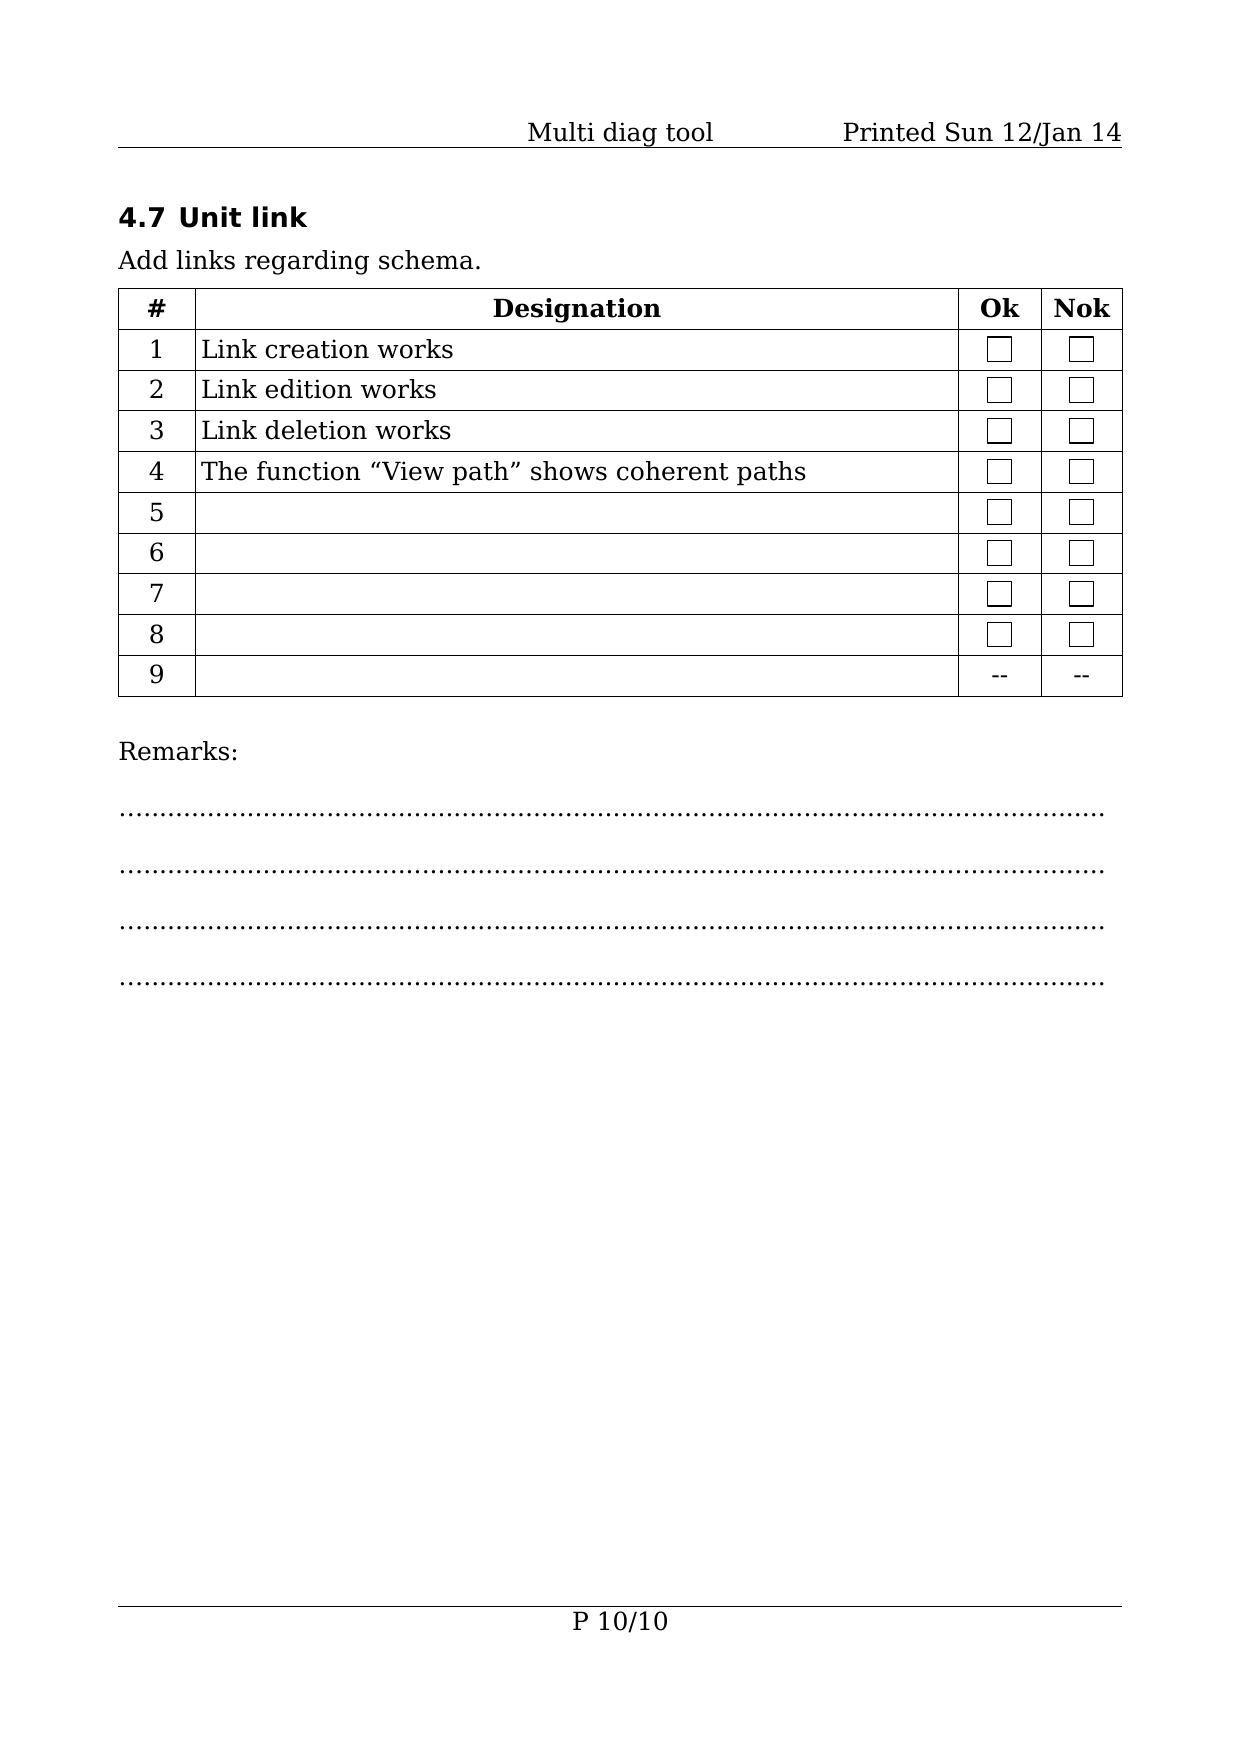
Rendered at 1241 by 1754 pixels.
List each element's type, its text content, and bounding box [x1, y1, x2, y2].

table_cell [1042, 371, 1122, 410]
table_cell [959, 371, 1041, 410]
table_cell 1 [119, 330, 195, 370]
table_cell Link creation works [196, 330, 958, 370]
table_cell 5 [119, 493, 195, 533]
table_header Ok [959, 289, 1041, 329]
table_cell [1042, 493, 1122, 533]
text …......................................................................................................................... [118, 793, 1122, 823]
table_cell [1042, 615, 1122, 655]
table_cell 3 [119, 411, 195, 451]
table_cell Link deletion works [196, 411, 958, 451]
table_cell [1042, 452, 1122, 492]
table_cell [959, 534, 1041, 573]
text …......................................................................................................................... [118, 962, 1122, 991]
table_cell [959, 493, 1041, 533]
table_cell -- [959, 656, 1041, 696]
table_cell 4 [119, 452, 195, 492]
table_cell [196, 615, 958, 655]
table_cell [959, 330, 1041, 370]
table_cell 8 [119, 615, 195, 655]
table_cell [1042, 574, 1122, 614]
table_cell [1042, 411, 1122, 451]
subtitle Unit link [118, 202, 1122, 234]
table_cell [959, 452, 1041, 492]
table_cell 2 [119, 371, 195, 410]
table_header Designation [196, 289, 958, 329]
text …......................................................................................................................... [118, 850, 1122, 879]
table_cell [196, 493, 958, 533]
table_header Nok [1042, 289, 1122, 329]
table_cell [959, 574, 1041, 614]
text Remarks: [118, 737, 1122, 766]
table_cell -- [1042, 656, 1122, 696]
table_cell 7 [119, 574, 195, 614]
table_cell [196, 574, 958, 614]
table_cell [959, 615, 1041, 655]
table_cell [959, 411, 1041, 451]
text Add links regarding schema. [118, 246, 1122, 276]
table_cell 6 [119, 534, 195, 573]
table_cell Link edition works [196, 371, 958, 410]
text …......................................................................................................................... [118, 906, 1122, 935]
table_cell [1042, 330, 1122, 370]
table_cell [196, 656, 958, 696]
table_cell 9 [119, 656, 195, 696]
table_header # [119, 289, 195, 329]
table_cell [196, 534, 958, 573]
table_cell The function “View path” shows coherent paths [196, 452, 958, 492]
table_cell [1042, 534, 1122, 573]
